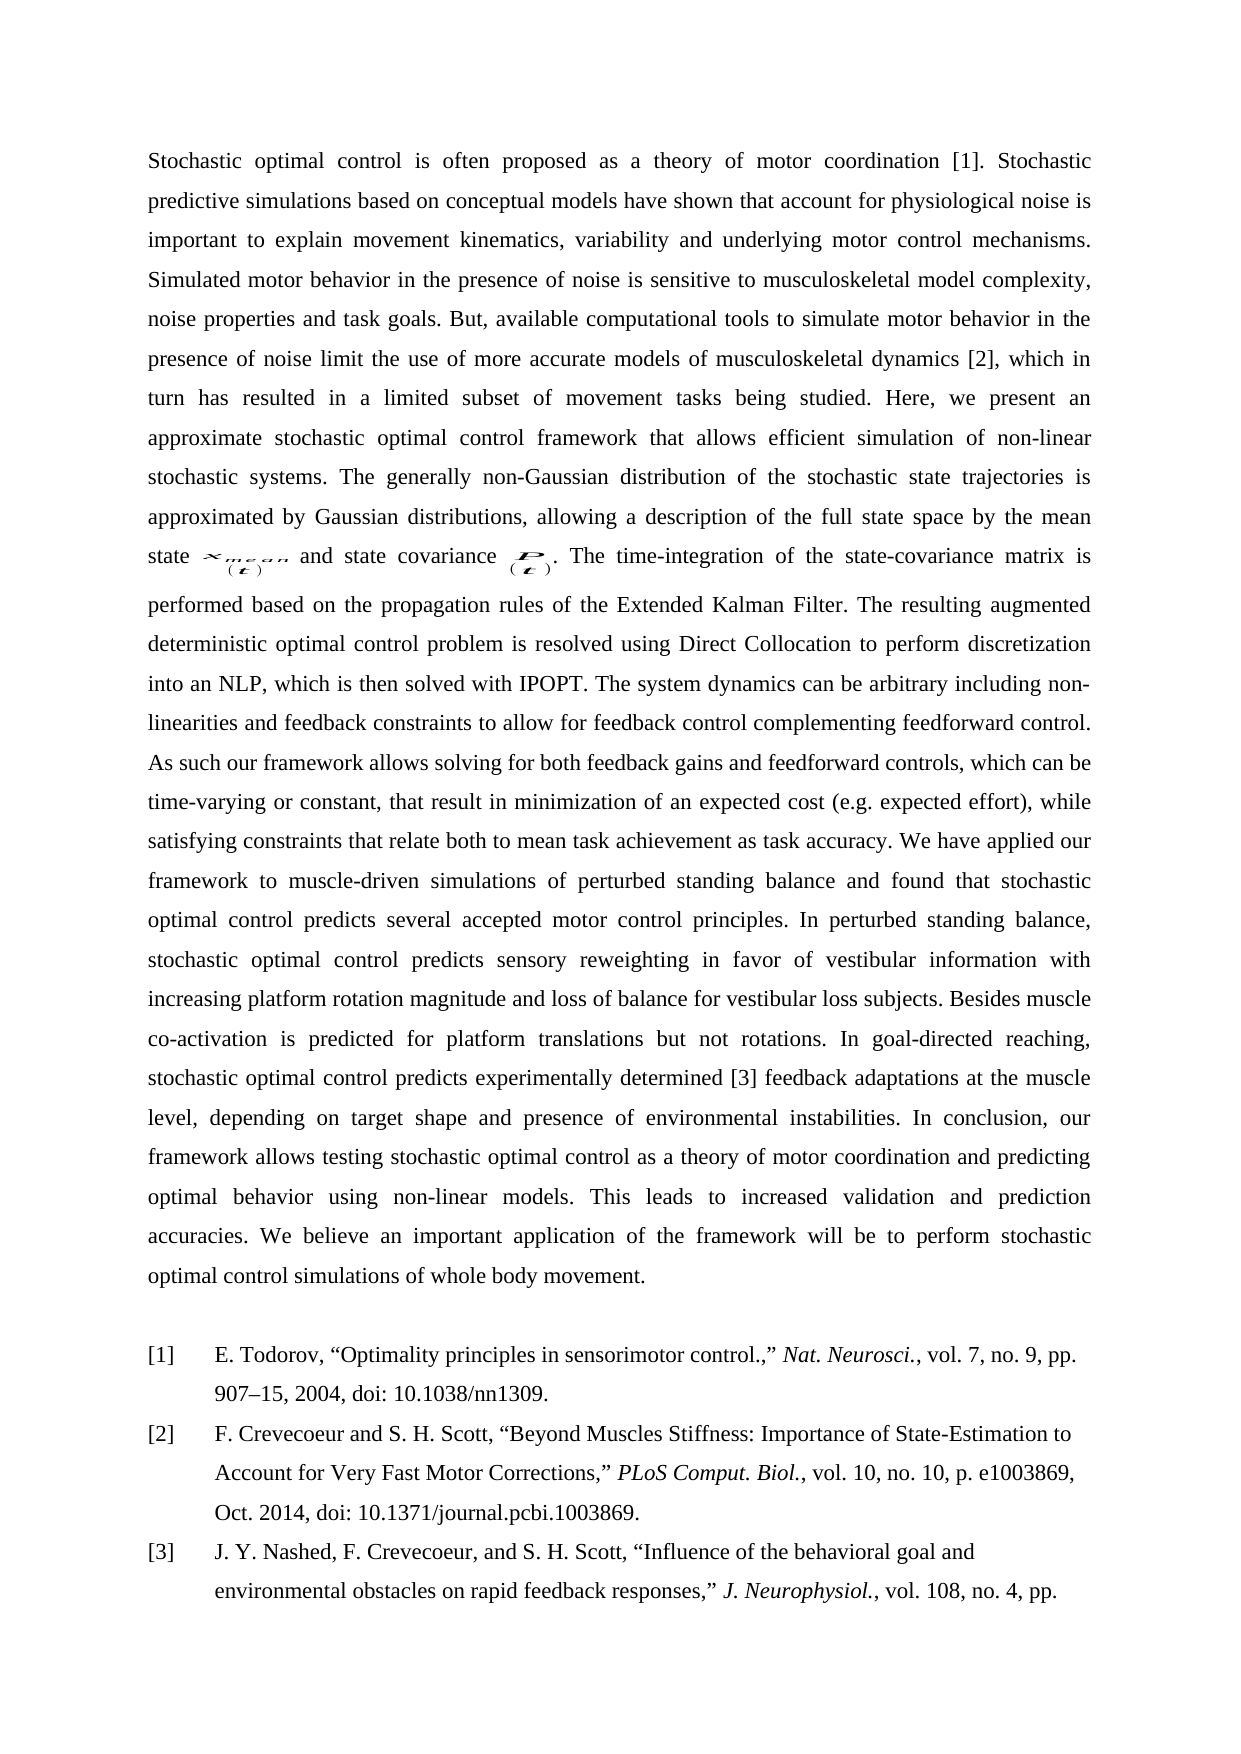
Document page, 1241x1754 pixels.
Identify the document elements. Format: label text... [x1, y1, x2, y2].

text Stochastic optimal control is often proposed as a theory of motor coordination [1]. Stochastic predictive simulations based on conceptual models have shown that account for physiological noise is important to explain movement kinematics, variability and underlying motor control mechanisms. Simulated motor behavior in the presence of noise is sensitive to musculoskeletal model complexity, noise properties and task goals. But, available computational tools to simulate motor behavior in the presence of noise limit the use of more accurate models of musculoskeletal dynamics [2], which in turn has resulted in a limited subset of movement tasks being studied. Here, we present an approximate stochastic optimal control framework that allows efficient simulation of non-linear stochastic systems. The generally non-Gaussian distribution of the stochastic state trajectories is approximated by Gaussian distributions, allowing a description of the full state space by the mean state and state covariance . The time-integration of the state-covariance matrix is performed based on the propagation rules of the Extended Kalman Filter. The resulting augmented deterministic optimal control problem is resolved using Direct Collocation to perform discretization into an NLP, which is then solved with IPOPT. The system dynamics can be arbitrary including non-linearities and feedback constraints to allow for feedback control complementing feedforward control. As such our framework allows solving for both feedback gains and feedforward controls, which can be time-varying or constant, that result in minimization of an expected cost (e.g. expected effort), while satisfying constraints that relate both to mean task achievement as task accuracy. We have applied our framework to muscle-driven simulations of perturbed standing balance and found that stochastic optimal control predicts several accepted motor control principles. In perturbed standing balance, stochastic optimal control predicts sensory reweighting in favor of vestibular information with increasing platform rotation magnitude and loss of balance for vestibular loss subjects. Besides muscle co-activation is predicted for platform translations but not rotations. In goal-directed reaching, stochastic optimal control predicts experimentally determined [3] feedback adaptations at the muscle level, depending on target shape and presence of environmental instabilities. In conclusion, our framework allows testing stochastic optimal control as a theory of motor coordination and predicting optimal behavior using non-linear models. This leads to increased validation and prediction accuracies. We believe an important application of the framework will be to perform stochastic optimal control simulations of whole body movement. [148, 148, 1093, 1288]
text [1] E. Todorov, “Optimality principles in sensorimotor control.,” Nat. Neurosci., vol. 7, no. 9, pp. 907–15, 2004, doi: 10.1038/nn1309. [148, 1341, 1093, 1407]
text [3] J. Y. Nashed, F. Crevecoeur, and S. H. Scott, “Influence of the behavioral goal and environmental obstacles on rapid feedback responses,” J. Neurophysiol., vol. 108, no. 4, pp. [148, 1538, 1093, 1604]
text [2] F. Crevecoeur and S. H. Scott, “Beyond Muscles Stiffness: Importance of State-Estimation to Account for Very Fast Motor Corrections,” PLoS Comput. Biol., vol. 10, no. 10, p. e1003869, Oct. 2014, doi: 10.1371/journal.pcbi.1003869. [148, 1420, 1093, 1525]
